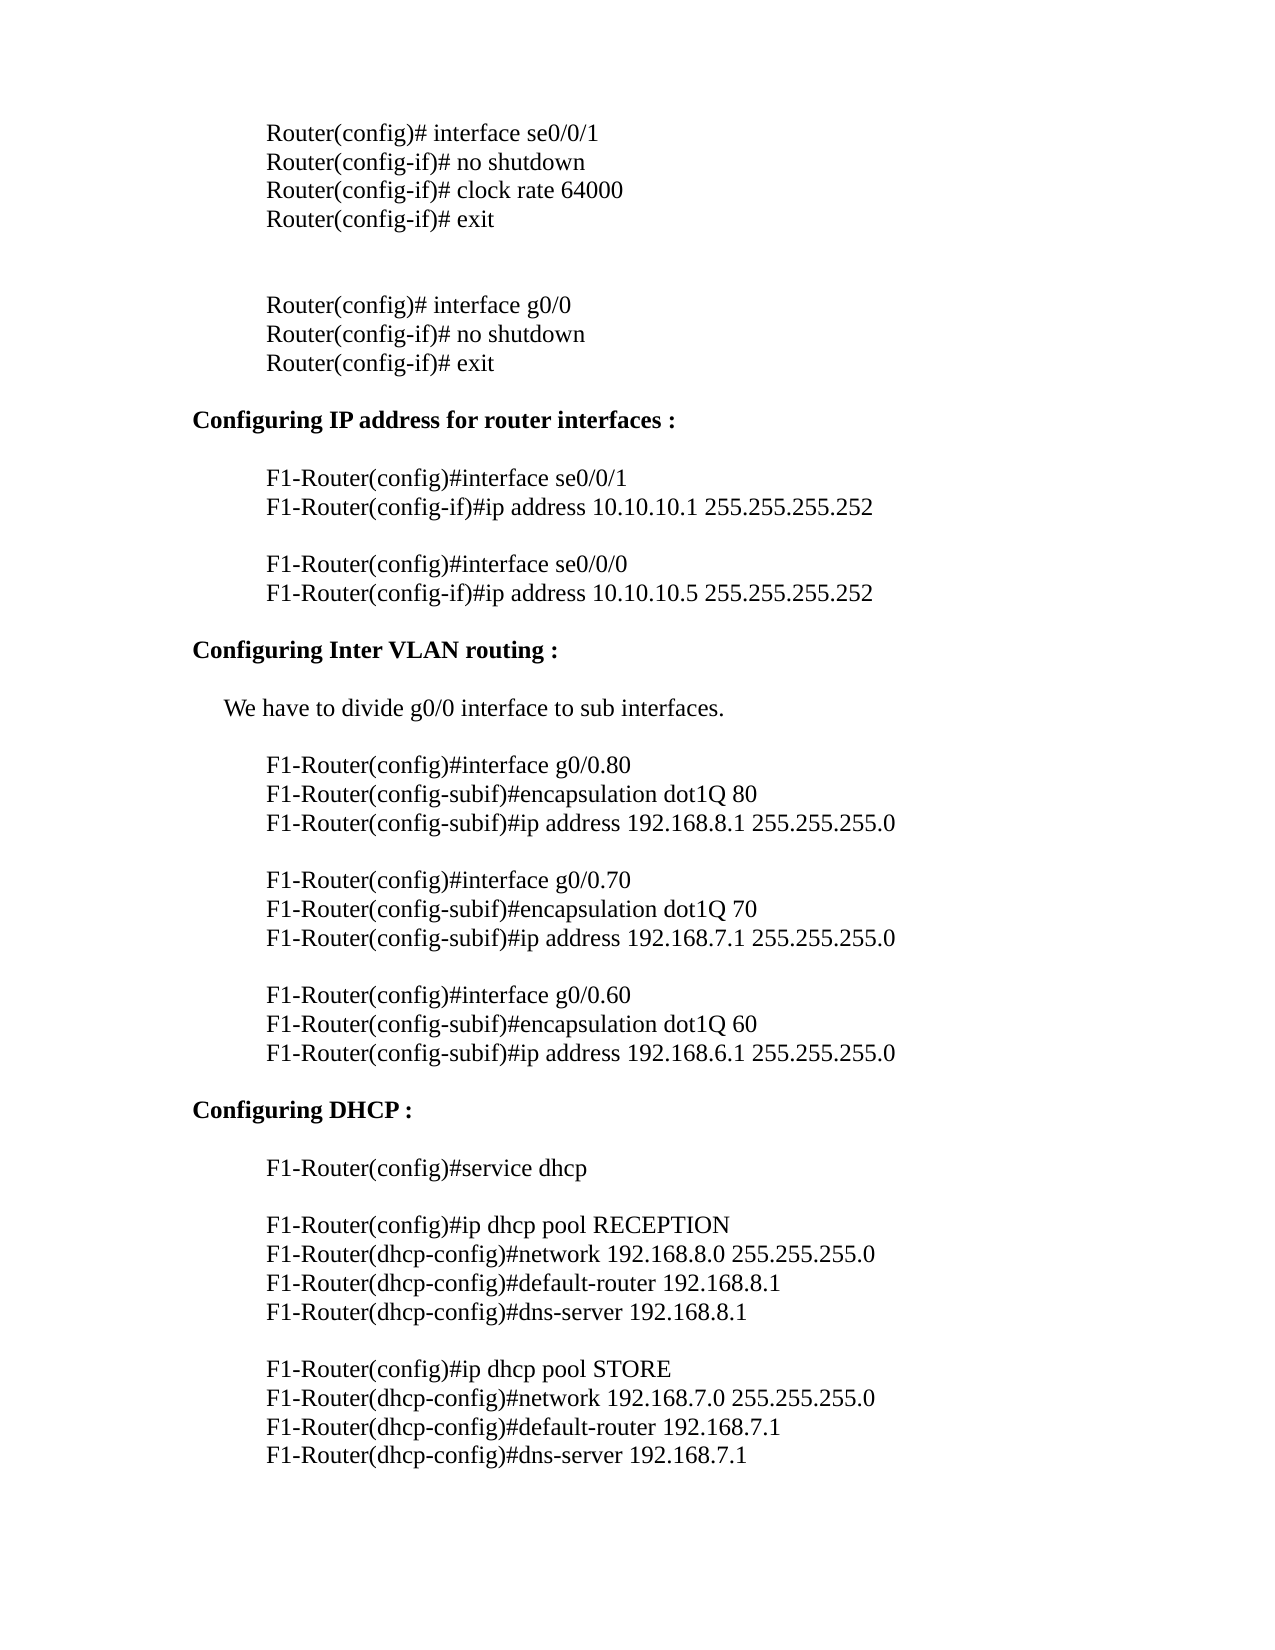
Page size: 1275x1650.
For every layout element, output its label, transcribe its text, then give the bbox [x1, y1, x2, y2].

text F1-Router(config)#ip dhcp pool RECEPTION [118, 1211, 1157, 1239]
text F1-Router(dhcp-config)#dns-server 192.168.8.1 [118, 1297, 1157, 1326]
text F1-Router(config-if)#ip address 10.10.10.1 255.255.255.252 [118, 492, 1157, 521]
text F1-Router(config)#service dhcp [118, 1153, 1157, 1182]
text Router(config)# interface se0/0/1 [118, 118, 1157, 147]
text F1-Router(config-subif)#encapsulation dot1Q 70 [118, 894, 1157, 923]
text F1-Router(config)#interface g0/0.60 [118, 981, 1157, 1009]
text Router(config)# interface g0/0 [118, 291, 1157, 319]
text Configuring IP address for router interfaces : [118, 406, 1157, 434]
text F1-Router(config)#interface g0/0.80 [118, 751, 1157, 779]
text Router(config-if)# no shutdown [118, 319, 1157, 348]
text Configuring DHCP : [118, 1096, 1157, 1124]
text F1-Router(dhcp-config)#network 192.168.7.0 255.255.255.0 [118, 1383, 1157, 1412]
text Router(config-if)# clock rate 64000 [118, 176, 1157, 204]
text F1-Router(config-subif)#encapsulation dot1Q 80 [118, 779, 1157, 808]
text F1-Router(config-if)#ip address 10.10.10.5 255.255.255.252 [118, 578, 1157, 607]
text F1-Router(dhcp-config)#default-router 192.168.7.1 [118, 1412, 1157, 1441]
text Router(config-if)# exit [118, 204, 1157, 233]
text We have to divide g0/0 interface to sub interfaces. [118, 693, 1157, 722]
text F1-Router(config-subif)#encapsulation dot1Q 60 [118, 1009, 1157, 1038]
text F1-Router(config)#interface g0/0.70 [118, 866, 1157, 894]
text Configuring Inter VLAN routing : [118, 636, 1157, 664]
text F1-Router(config)#interface se0/0/1 [118, 463, 1157, 492]
text F1-Router(dhcp-config)#default-router 192.168.8.1 [118, 1268, 1157, 1297]
text F1-Router(config-subif)#ip address 192.168.6.1 255.255.255.0 [118, 1038, 1157, 1067]
text F1-Router(config-subif)#ip address 192.168.8.1 255.255.255.0 [118, 808, 1157, 837]
text Router(config-if)# no shutdown [118, 147, 1157, 176]
text F1-Router(config-subif)#ip address 192.168.7.1 255.255.255.0 [118, 923, 1157, 952]
text F1-Router(config)#ip dhcp pool STORE [118, 1354, 1157, 1383]
text Router(config-if)# exit [118, 348, 1157, 377]
text F1-Router(config)#interface se0/0/0 [118, 549, 1157, 578]
text F1-Router(dhcp-config)#dns-server 192.168.7.1 [118, 1441, 1157, 1469]
text F1-Router(dhcp-config)#network 192.168.8.0 255.255.255.0 [118, 1239, 1157, 1268]
